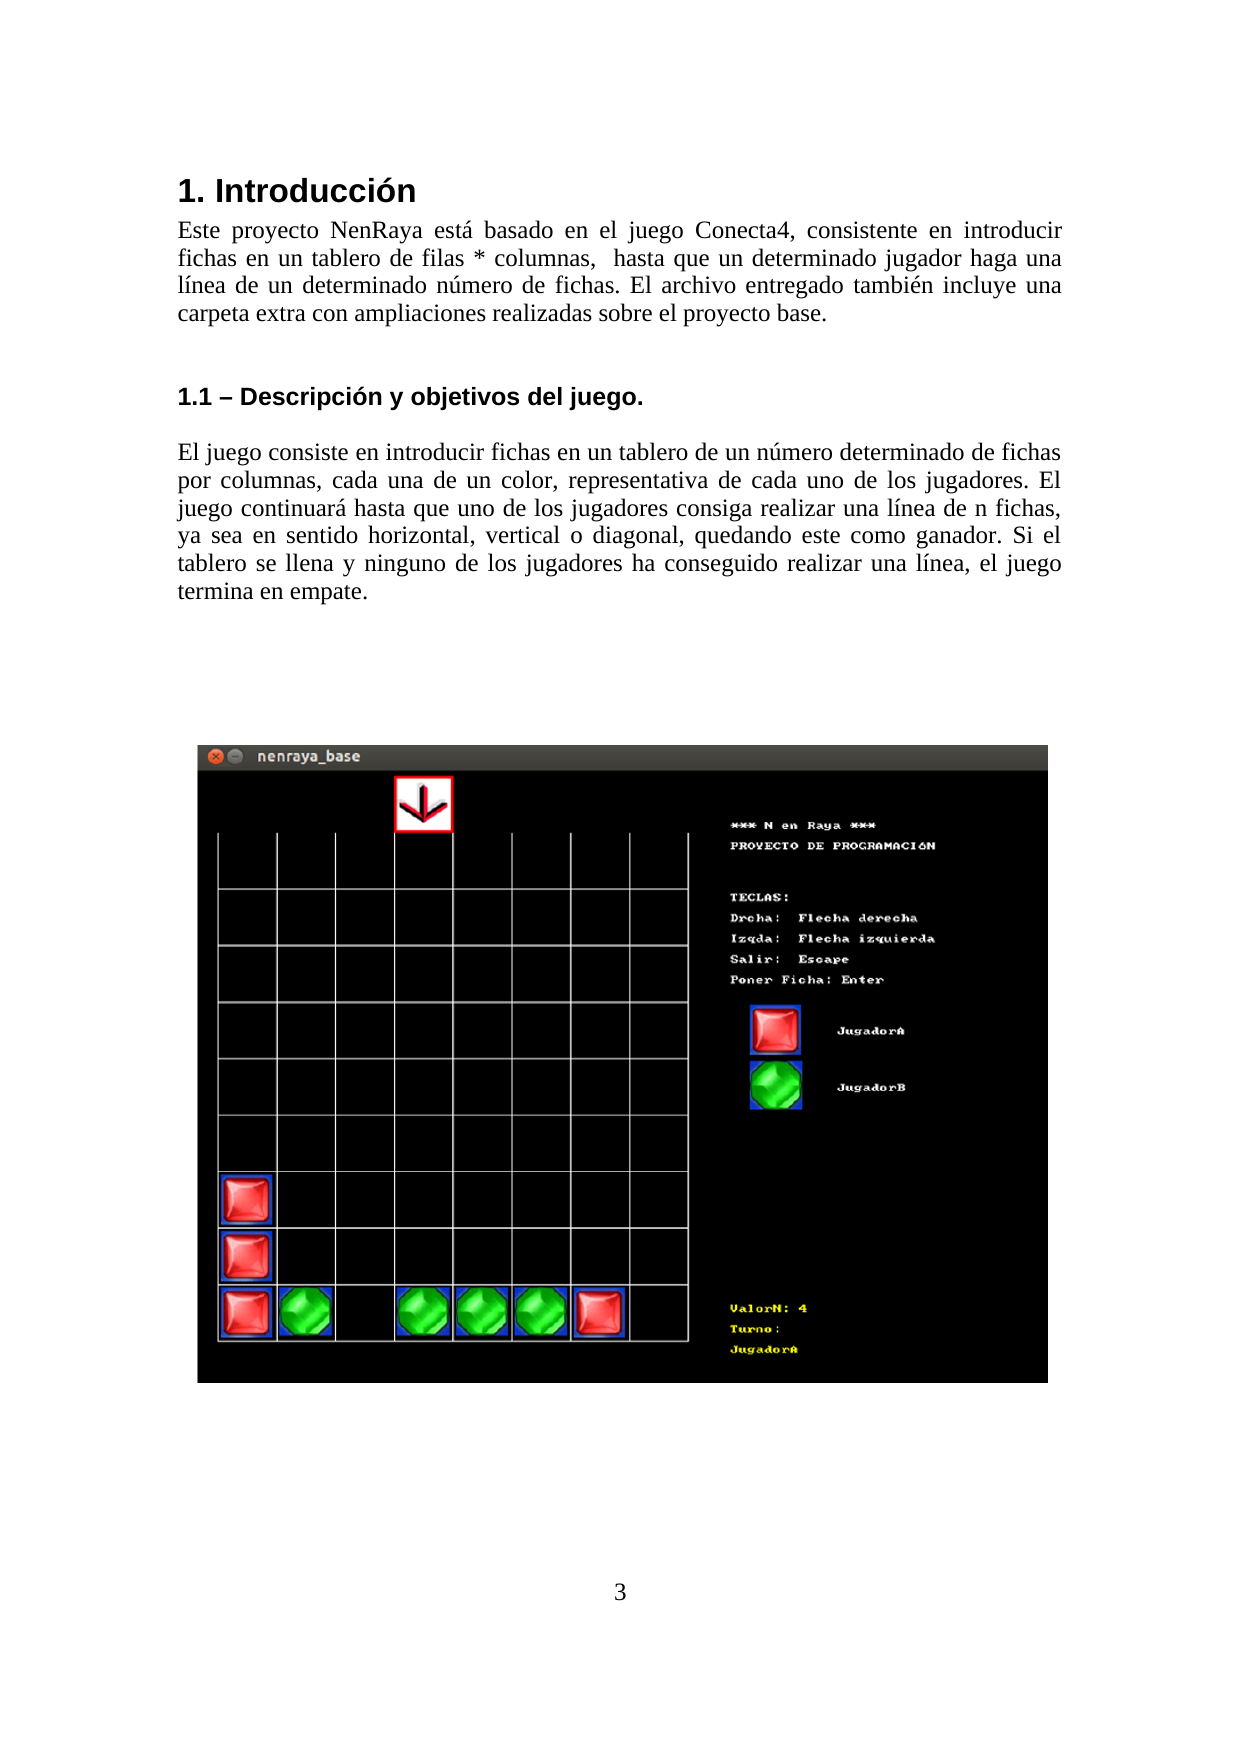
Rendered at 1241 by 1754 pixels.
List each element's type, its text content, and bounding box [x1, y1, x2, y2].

subtitle Introducción [177, 173, 1063, 210]
text 1.1 – Descripción y objetivos del juego. [177, 383, 1063, 411]
text Este proyecto NenRaya está basado en el juego Conecta4, consistente en introducir fichas en un tablero de filas * columnas, hasta que un determinado jugador haga una línea de un determinado número de fichas. El archivo entregado también incluye una carpeta extra con ampliaciones realizadas sobre el proyecto base. [177, 216, 1063, 327]
picture [192, 743, 1048, 1383]
text El juego consiste en introducir fichas en un tablero de un número determinado de fichas por columnas, cada una de un color, representativa de cada uno de los jugadores. El juego continuará hasta que uno de los jugadores consiga realizar una línea de n fichas, ya sea en sentido horizontal, vertical o diagonal, quedando este como ganador. Si el tablero se llena y ninguno de los jugadores ha conseguido realizar una línea, el juego termina en empate. [177, 438, 1063, 604]
